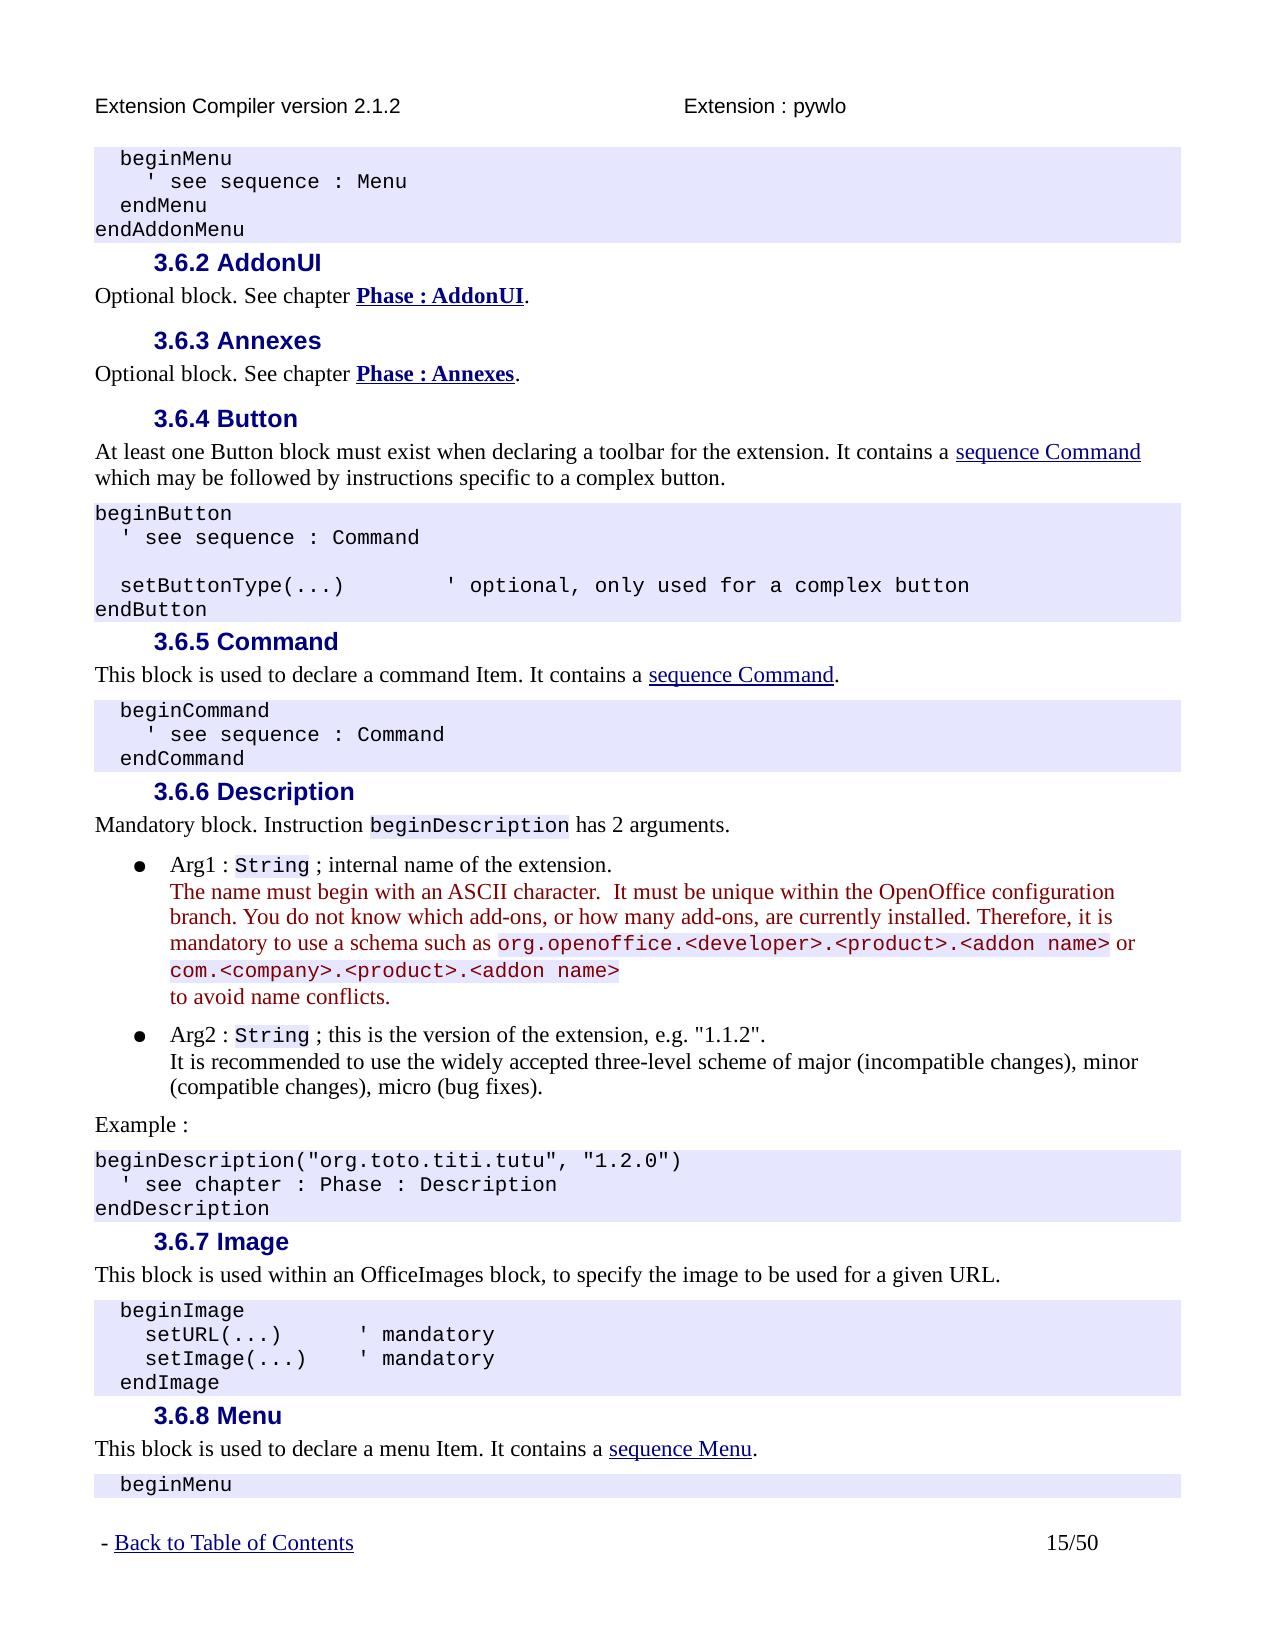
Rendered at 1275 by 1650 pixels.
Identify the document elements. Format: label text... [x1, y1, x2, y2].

list Arg2 : String ; this is the version of the extension, e.g. "1.1.2". It is recommended to use the widely accepted three-level scheme of major (incompatible changes), minor (compatible changes), micro (bug fixes). [132, 1022, 1181, 1099]
text endAddonMenu [94, 219, 1181, 243]
subtitle Image [153, 1228, 1181, 1256]
subtitle Description [153, 778, 1181, 806]
subtitle Annexes [153, 327, 1181, 355]
text setButtonType(...) ' optional, only used for a complex button [94, 574, 1181, 598]
text This block is used within an OfficeImages block, to specify the image to be used for a given URL. [94, 1262, 1181, 1287]
text beginCommand [94, 700, 1181, 724]
text ' see sequence : Command [94, 724, 1181, 748]
list Arg1 : String ; internal name of the extension. The name must begin with an ASCII character. It must be unique within the OpenOffice configuration branch. You do not know which add-ons, or how many add-ons, are currently installed. Therefore, it is mandatory to use a schema such as org.openoffice.<developer>.<product>.<addon name> or com.<company>.<product>.<addon name> to avoid name conflicts. [132, 852, 1181, 1009]
text setURL(...) ' mandatory [94, 1324, 1181, 1348]
text Optional block. See chapter Phase : Annexes. [94, 361, 1181, 387]
text At least one Button block must exist when declaring a toolbar for the extension. It contains a sequence Command which may be followed by instructions specific to a complex button. [94, 439, 1181, 490]
subtitle Button [153, 405, 1181, 433]
subtitle Menu [153, 1402, 1181, 1430]
subtitle AddonUI [153, 249, 1181, 277]
text Optional block. See chapter Phase : AddonUI. [94, 283, 1181, 309]
text This block is used to declare a menu Item. It contains a sequence Menu. [94, 1436, 1181, 1461]
text This block is used to declare a command Item. It contains a sequence Command. [94, 662, 1181, 688]
text Mandatory block. Instruction beginDescription has 2 arguments. [94, 812, 1181, 839]
text endButton [94, 598, 1181, 622]
text endCommand [94, 748, 1181, 772]
text Example : [94, 1112, 1181, 1138]
subtitle Command [153, 628, 1181, 656]
text endMenu [94, 195, 1181, 219]
text ' see chapter : Phase : Description [94, 1174, 1181, 1198]
text ' see sequence : Command [94, 527, 1181, 551]
text setImage(...) ' mandatory [94, 1348, 1181, 1372]
text ' see sequence : Menu [94, 171, 1181, 195]
text beginMenu [94, 147, 1181, 171]
text endImage [94, 1372, 1181, 1396]
text endDescription [94, 1198, 1181, 1222]
text beginDescription("org.toto.titi.tutu", "1.2.0") [94, 1150, 1181, 1174]
text beginMenu [94, 1474, 1181, 1498]
text beginImage [94, 1300, 1181, 1324]
text beginButton [94, 503, 1181, 527]
